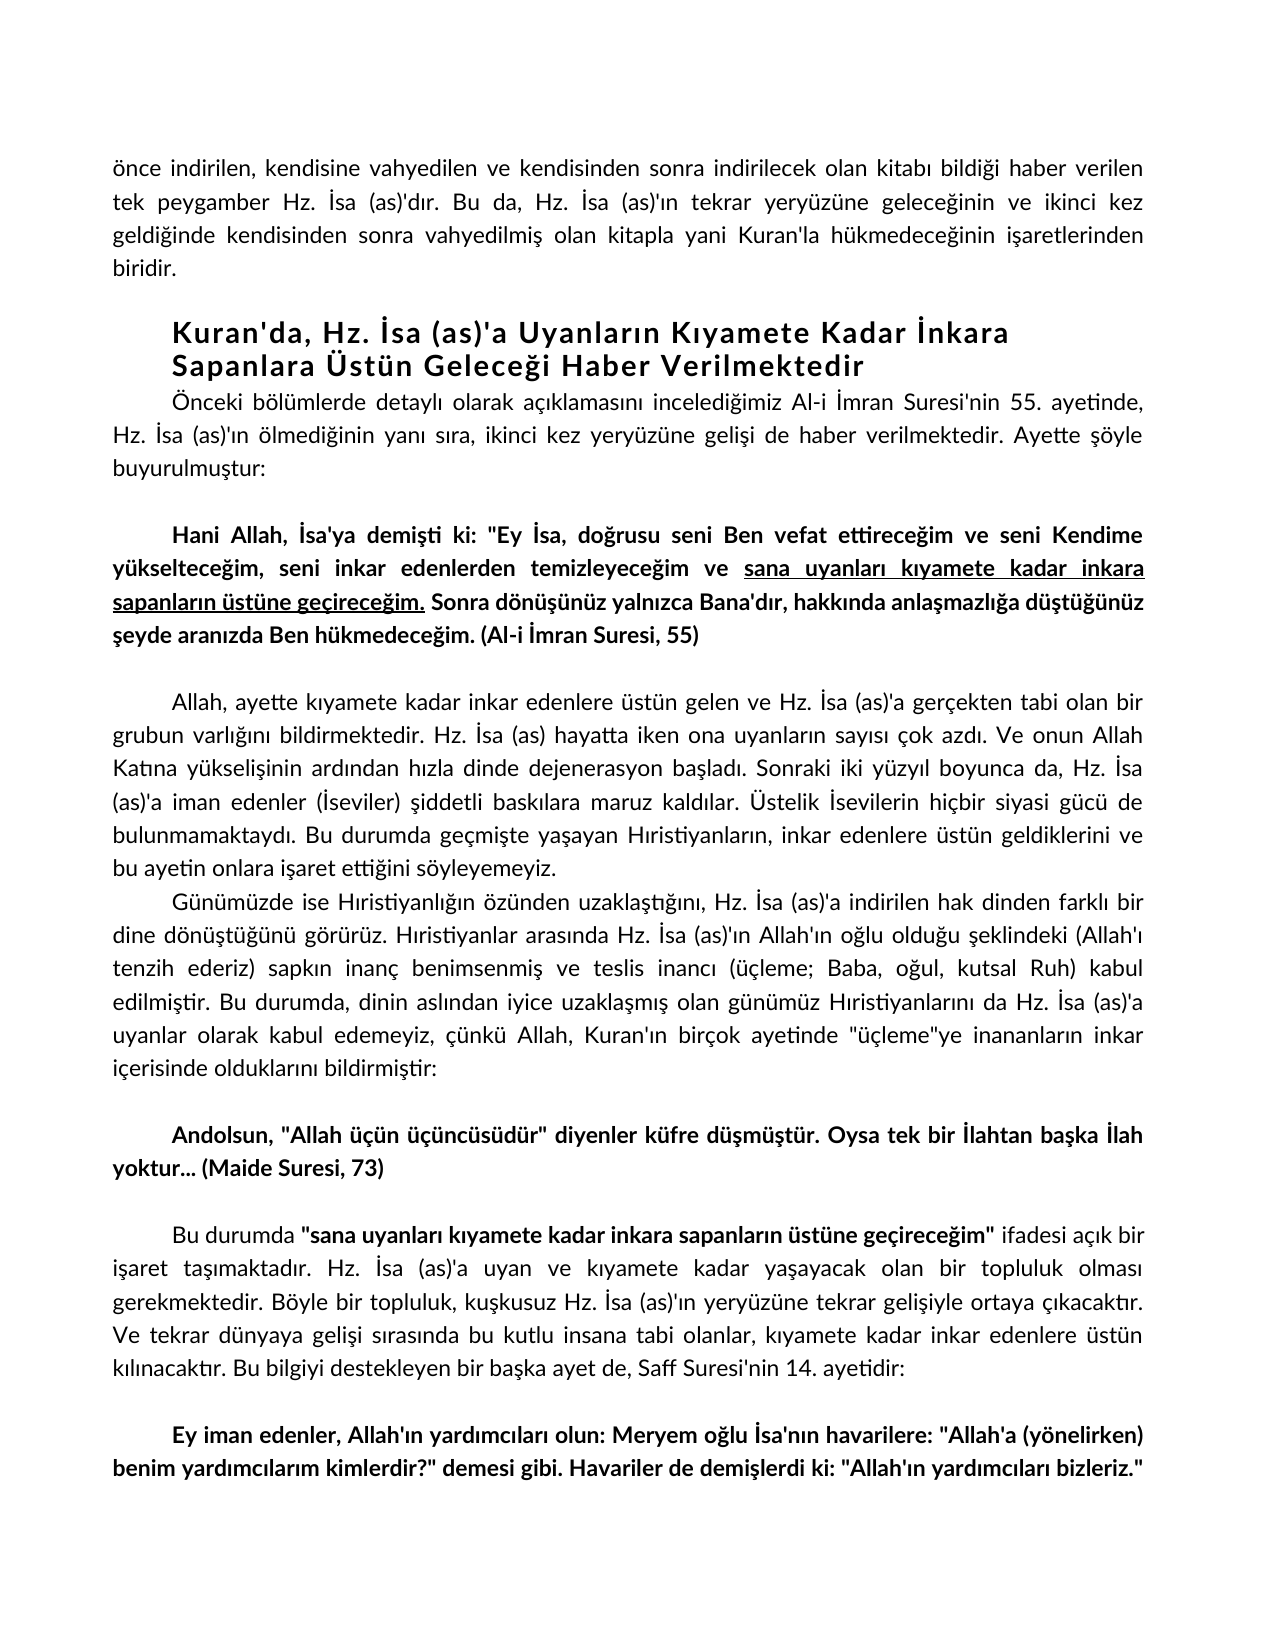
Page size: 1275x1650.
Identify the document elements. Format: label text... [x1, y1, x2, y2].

text önce indirilen, kendisine vahyedilen ve kendisinden sonra indirilecek olan kitabı bildiği haber verilen tek peygamber Hz. İsa (as)'dır. Bu da, Hz. İsa (as)'ın tekrar yeryüzüne geleceğinin ve ikinci kez geldiğinde kendisinden sonra vahyedilmiş olan kitapla yani Kuran'la hükmedeceğinin işaretlerinden biridir. [112, 150, 1145, 283]
text Önceki bölümlerde detaylı olarak açıklamasını incelediğimiz Al-i İmran Suresi'nin 55. ayetinde, Hz. İsa (as)'ın ölmediğinin yanı sıra, ikinci kez yeryüzüne gelişi de haber verilmektedir. Ayette şöyle buyurulmuştur: [112, 383, 1145, 483]
text Sapanlara Üstün Geleceği Haber Verilmektedir [112, 350, 1145, 383]
text Bu durumda "sana uyanları kıyamete kadar inkara sapanların üstüne geçireceğim" ifadesi açık bir işaret taşımaktadır. Hz. İsa (as)'a uyan ve kıyamete kadar yaşayacak olan bir topluluk olması gerekmektedir. Böyle bir topluluk, kuşkusuz Hz. İsa (as)'ın yeryüzüne tekrar gelişiyle ortaya çıkacaktır. Ve tekrar dünyaya gelişi sırasında bu kutlu insana tabi olanlar, kıyamete kadar inkar edenlere üstün kılınacaktır. Bu bilgiyi destekleyen bir başka ayet de, Saff Suresi'nin 14. ayetidir: [112, 1217, 1145, 1383]
text Allah, ayette kıyamete kadar inkar edenlere üstün gelen ve Hz. İsa (as)'a gerçekten tabi olan bir grubun varlığını bildirmektedir. Hz. İsa (as) hayatta iken ona uyanların sayısı çok azdı. Ve onun Allah Katına yükselişinin ardından hızla dinde dejenerasyon başladı. Sonraki iki yüzyıl boyunca da, Hz. İsa (as)'a iman edenler (İseviler) şiddetli baskılara maruz kaldılar. Üstelik İsevilerin hiçbir siyasi gücü de bulunmamaktaydı. Bu durumda geçmişte yaşayan Hıristiyanların, inkar edenlere üstün geldiklerini ve bu ayetin onlara işaret ettiğini söyleyemeyiz. [112, 683, 1145, 883]
text Hani Allah, İsa'ya demişti ki: "Ey İsa, doğrusu seni Ben vefat ettireceğim ve seni Kendime yükselteceğim, seni inkar edenlerden temizleyeceğim ve sana uyanları kıyamete kadar inkara sapanların üstüne geçireceğim. Sonra dönüşünüz yalnızca Bana'dır, hakkında anlaşmazlığa düştüğünüz şeyde aranızda Ben hükmedeceğim. (Al-i İmran Suresi, 55) [112, 517, 1145, 650]
text Günümüzde ise Hıristiyanlığın özünden uzaklaştığını, Hz. İsa (as)'a indirilen hak dinden farklı bir dine dönüştüğünü görürüz. Hıristiyanlar arasında Hz. İsa (as)'ın Allah'ın oğlu olduğu şeklindeki (Allah'ı tenzih ederiz) sapkın inanç benimsenmiş ve teslis inancı (üçleme; Baba, oğul, kutsal Ruh) kabul edilmiştir. Bu durumda, dinin aslından iyice uzaklaşmış olan günümüz Hıristiyanlarını da Hz. İsa (as)'a uyanlar olarak kabul edemeyiz, çünkü Allah, Kuran'ın birçok ayetinde "üçleme"ye inananların inkar içerisinde olduklarını bildirmiştir: [112, 883, 1145, 1083]
text Ey iman edenler, Allah'ın yardımcıları olun: Meryem oğlu İsa'nın havarilere: "Allah'a (yönelirken) benim yardımcılarım kimlerdir?" demesi gibi. Havariler de demişlerdi ki: "Allah'ın yardımcıları bizleriz." [112, 1417, 1145, 1483]
text Kuran'da, Hz. İsa (as)'a Uyanların Kıyamete Kadar İnkara [112, 317, 1145, 350]
text Andolsun, "Allah üçün üçüncüsüdür" diyenler küfre düşmüştür. Oysa tek bir İlahtan başka İlah yoktur... (Maide Suresi, 73) [112, 1117, 1145, 1183]
